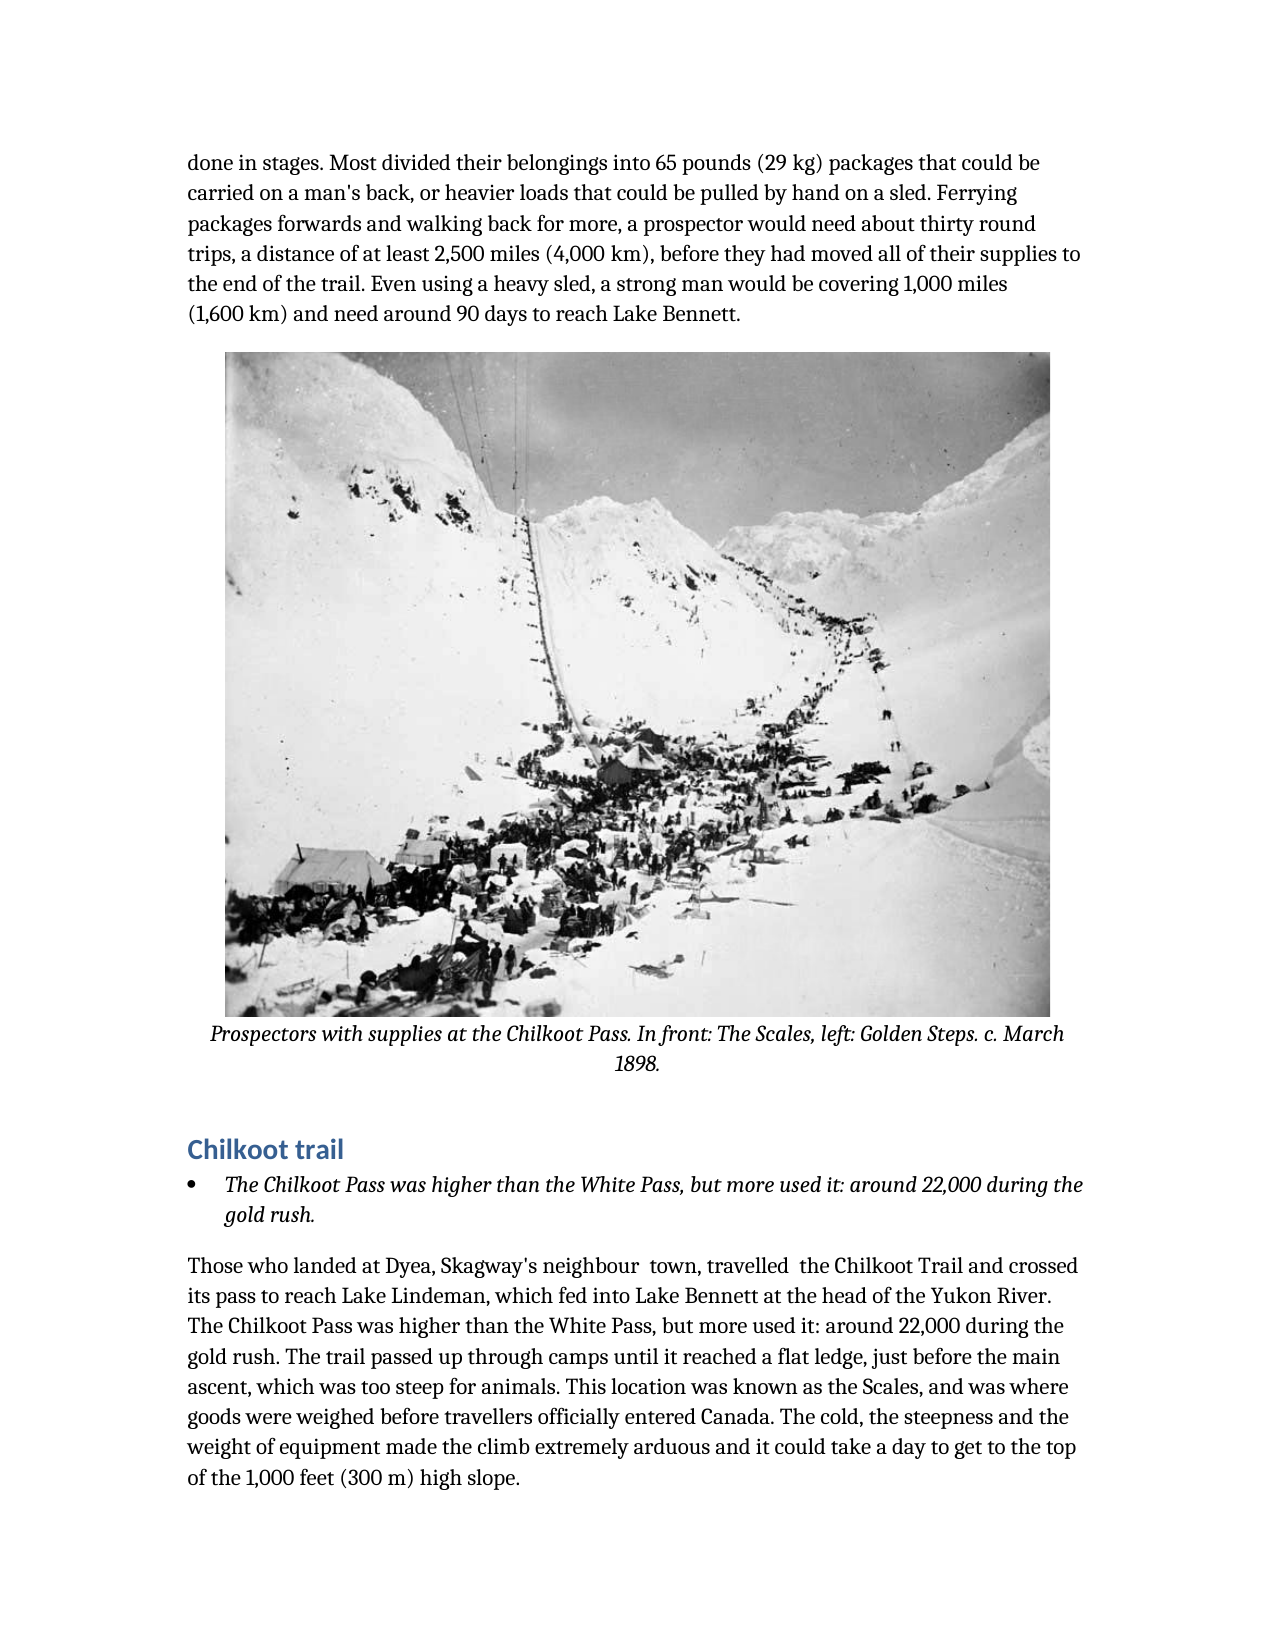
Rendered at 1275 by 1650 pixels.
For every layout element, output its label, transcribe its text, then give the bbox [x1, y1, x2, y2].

subtitle Chilkoot trail [187, 1131, 1087, 1166]
text Prospectors with supplies at the Chilkoot Pass. In front: The Scales, left: Golden Steps. c. March 1898. [187, 352, 1087, 1077]
list The Chilkoot Pass was higher than the White Pass, but more used it: around 22,000 during the gold rush. [187, 1172, 1087, 1228]
text Those who landed at Dyea, Skagway's neighbour town, travelled the Chilkoot Trail and crossed its pass to reach Lake Lindeman, which fed into Lake Bennett at the head of the Yukon River. The Chilkoot Pass was higher than the White Pass, but more used it: around 22,000 during the gold rush. The trail passed up through camps until it reached a flat ledge, just before the main ascent, which was too steep for animals. This location was known as the Scales, and was where goods were weighed before travellers officially entered Canada. The cold, the steepness and the weight of equipment made the climb extremely arduous and it could take a day to get to the top of the 1,000 feet (300 m) high slope. [187, 1253, 1087, 1491]
text done in stages. Most divided their belongings into 65 pounds (29 kg) packages that could be carried on a man's back, or heavier loads that could be pulled by hand on a sled. Ferrying packages forwards and walking back for more, a prospector would need about thirty round trips, a distance of at least 2,500 miles (4,000 km), before they had moved all of their supplies to the end of the trail. Even using a heavy sled, a strong man would be covering 1,000 miles (1,600 km) and need around 90 days to reach Lake Bennett. [187, 150, 1087, 327]
picture [225, 352, 1050, 1017]
